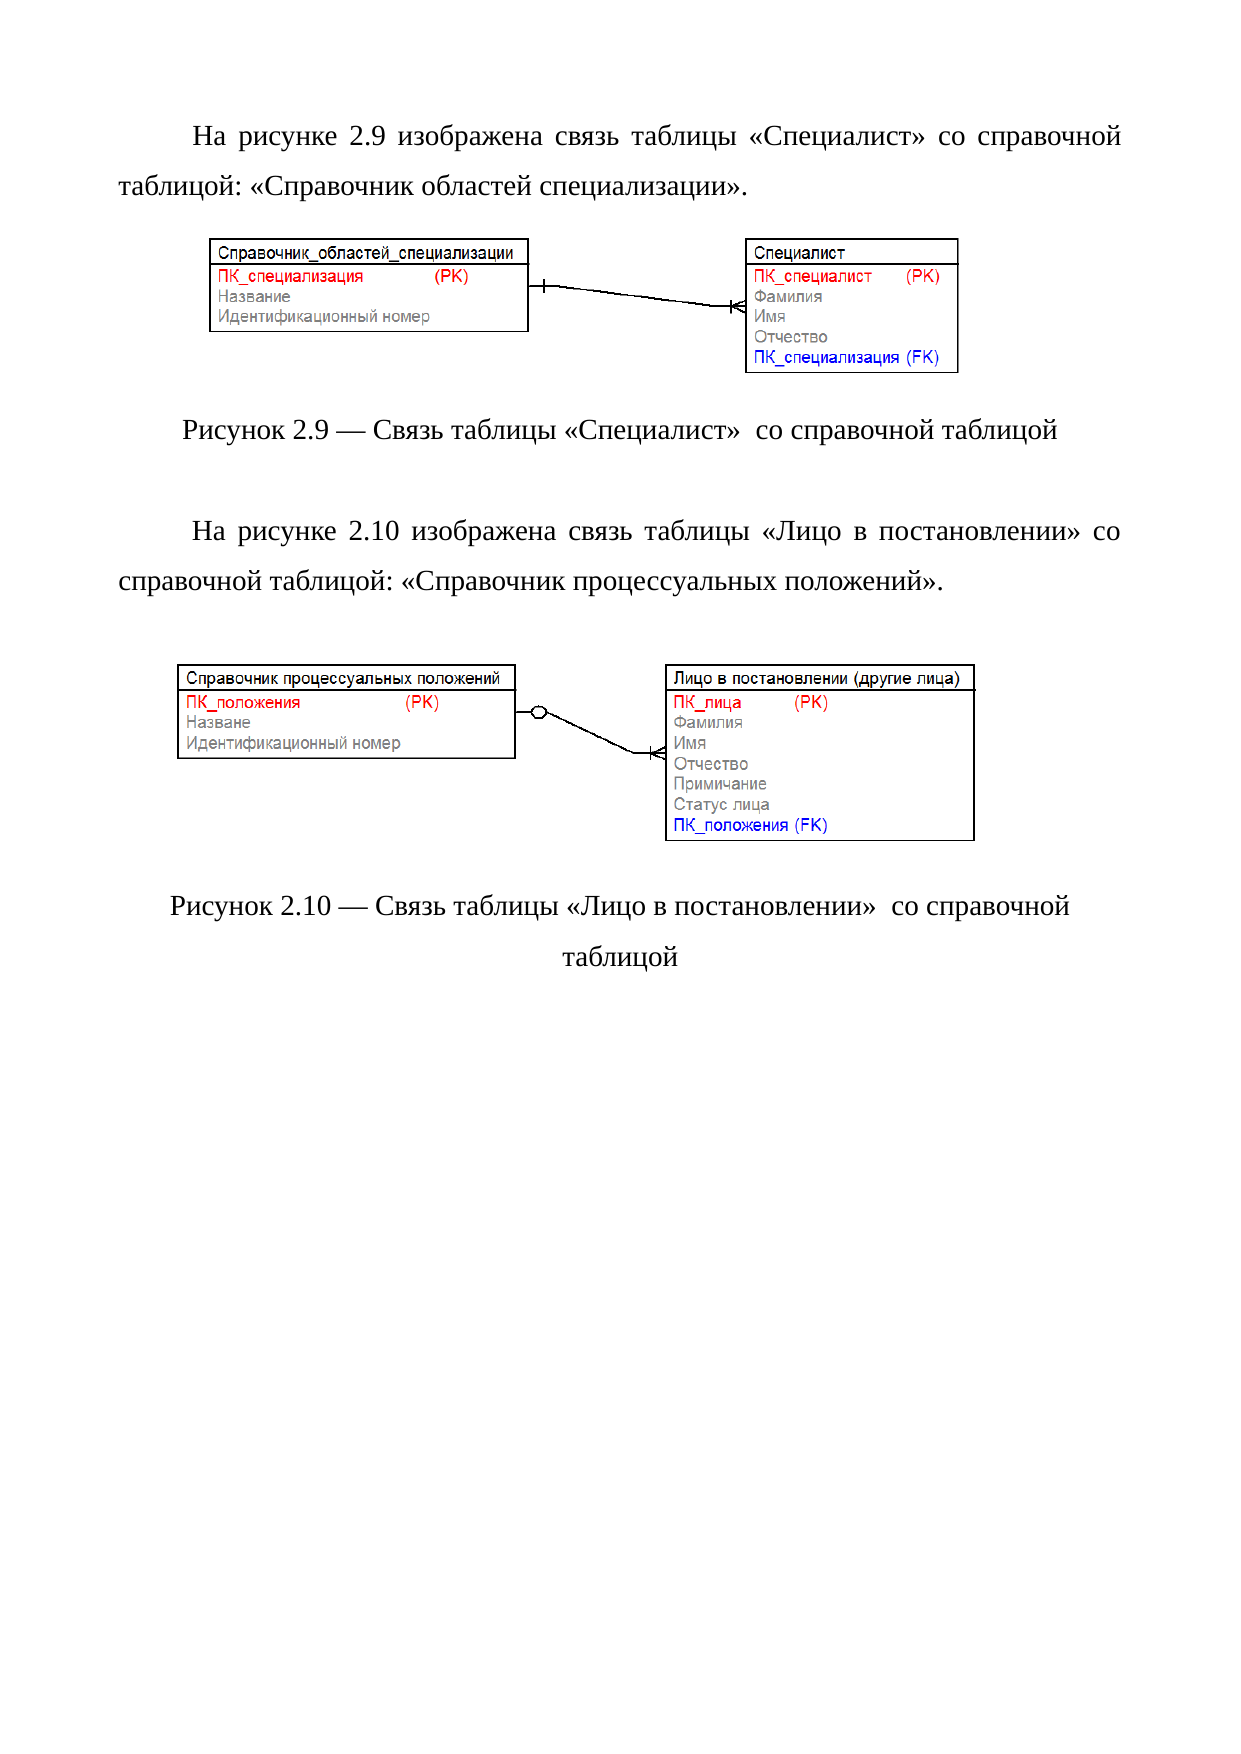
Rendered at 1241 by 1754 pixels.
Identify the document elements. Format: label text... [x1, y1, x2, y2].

picture [176, 664, 1064, 872]
text На рисунке 2.9 изображена связь таблицы «Специалист» со справочной таблицой: «Справочник областей специализации». [118, 118, 1122, 202]
text Рисунок 2.9 — Связь таблицы «Специалист» со справочной таблицой [118, 219, 1122, 446]
text На рисунке 2.10 изображена связь таблицы «Лицо в постановлении» со справочной таблицой: «Справочник процессуальных положений». [118, 513, 1122, 597]
text Рисунок 2.10 — Связь таблицы «Лицо в постановлении» со справочной таблицой [118, 664, 1122, 972]
picture [208, 237, 1032, 396]
